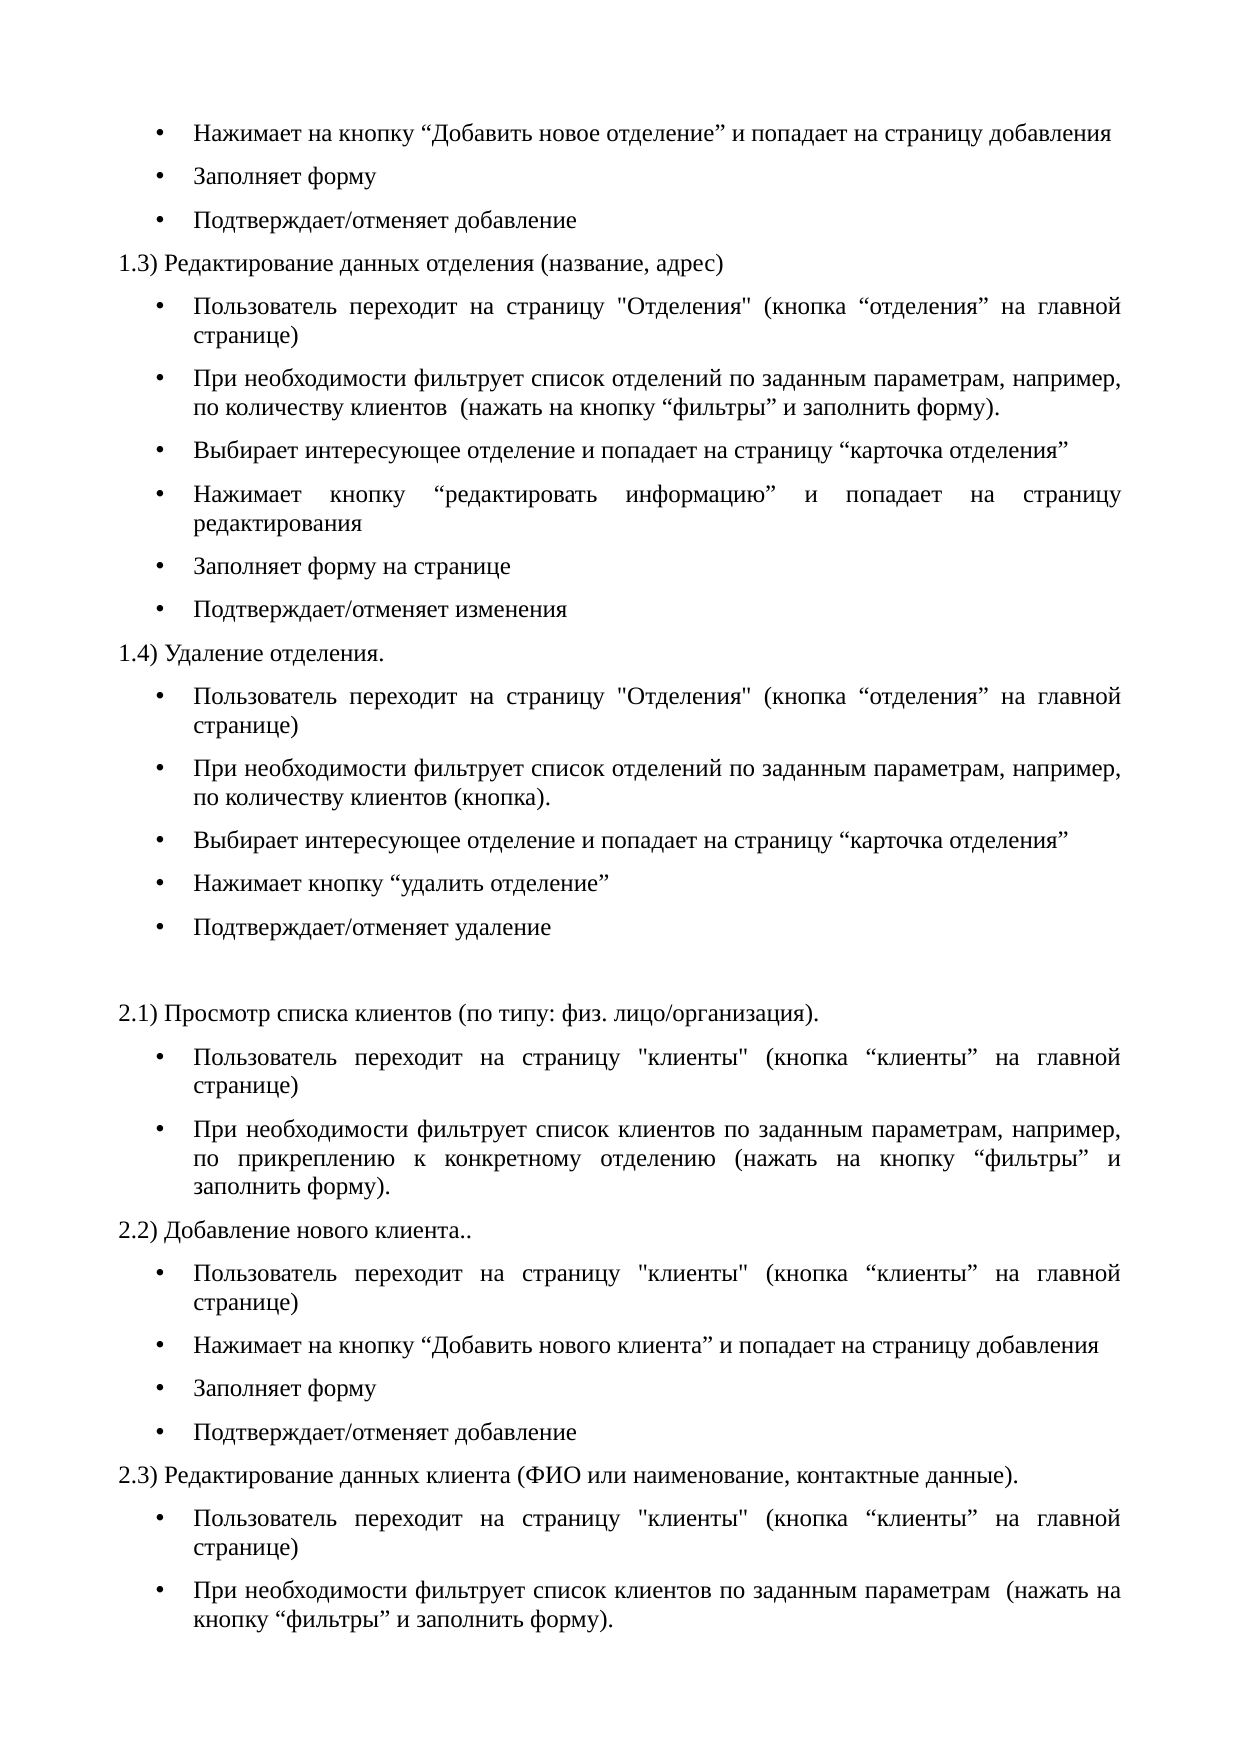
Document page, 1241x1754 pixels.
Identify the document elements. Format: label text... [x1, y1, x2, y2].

list Пользователь переходит на страницу "клиенты" (кнопка “клиенты” на главной странице) [156, 1503, 1122, 1561]
list Нажимает на кнопку “Добавить нового клиента” и попадает на страницу добавления [156, 1330, 1122, 1359]
list Пользователь переходит на страницу "Отделения" (кнопка “отделения” на главной странице) [156, 681, 1122, 738]
list При необходимости фильтрует список клиентов по заданным параметрам, например, по прикреплению к конкретному отделению (нажать на кнопку “фильтры” и заполнить форму). [156, 1114, 1122, 1200]
text 2.2) Добавление нового клиента.. [118, 1215, 1122, 1243]
list Подтверждает/отменяет удаление [156, 912, 1122, 941]
text 1.3) Редактирование данных отделения (название, адрес) [118, 248, 1122, 277]
list При необходимости фильтрует список отделений по заданным параметрам, например, по количеству клиентов (нажать на кнопку “фильтры” и заполнить форму). [156, 363, 1122, 421]
list Выбирает интересующее отделение и попадает на страницу “карточка отделения” [156, 436, 1122, 464]
list Заполняет форму на странице [156, 551, 1122, 580]
list При необходимости фильтрует список отделений по заданным параметрам, например, по количеству клиентов (кнопка). [156, 753, 1122, 811]
list Пользователь переходит на страницу "клиенты" (кнопка “клиенты” на главной странице) [156, 1258, 1122, 1316]
list Заполняет форму [156, 161, 1122, 190]
list При необходимости фильтрует список клиентов по заданным параметрам (нажать на кнопку “фильтры” и заполнить форму). [156, 1576, 1122, 1633]
list Нажимает кнопку “редактировать информацию” и попадает на страницу редактирования [156, 479, 1122, 536]
text 2.3) Редактирование данных клиента (ФИО или наименование, контактные данные). [118, 1460, 1122, 1489]
list Заполняет форму [156, 1373, 1122, 1402]
list Подтверждает/отменяет изменения [156, 594, 1122, 623]
list Пользователь переходит на страницу "Отделения" (кнопка “отделения” на главной странице) [156, 291, 1122, 349]
text 1.4) Удаление отделения. [118, 638, 1122, 666]
list Подтверждает/отменяет добавление [156, 1417, 1122, 1446]
list Нажимает на кнопку “Добавить новое отделение” и попадает на страницу добавления [156, 118, 1122, 147]
text 2.1) Просмотр списка клиентов (по типу: физ. лицо/организация). [118, 998, 1122, 1027]
list Нажимает кнопку “удалить отделение” [156, 868, 1122, 897]
list Подтверждает/отменяет добавление [156, 205, 1122, 233]
list Выбирает интересующее отделение и попадает на страницу “карточка отделения” [156, 825, 1122, 854]
list Пользователь переходит на страницу "клиенты" (кнопка “клиенты” на главной странице) [156, 1042, 1122, 1099]
